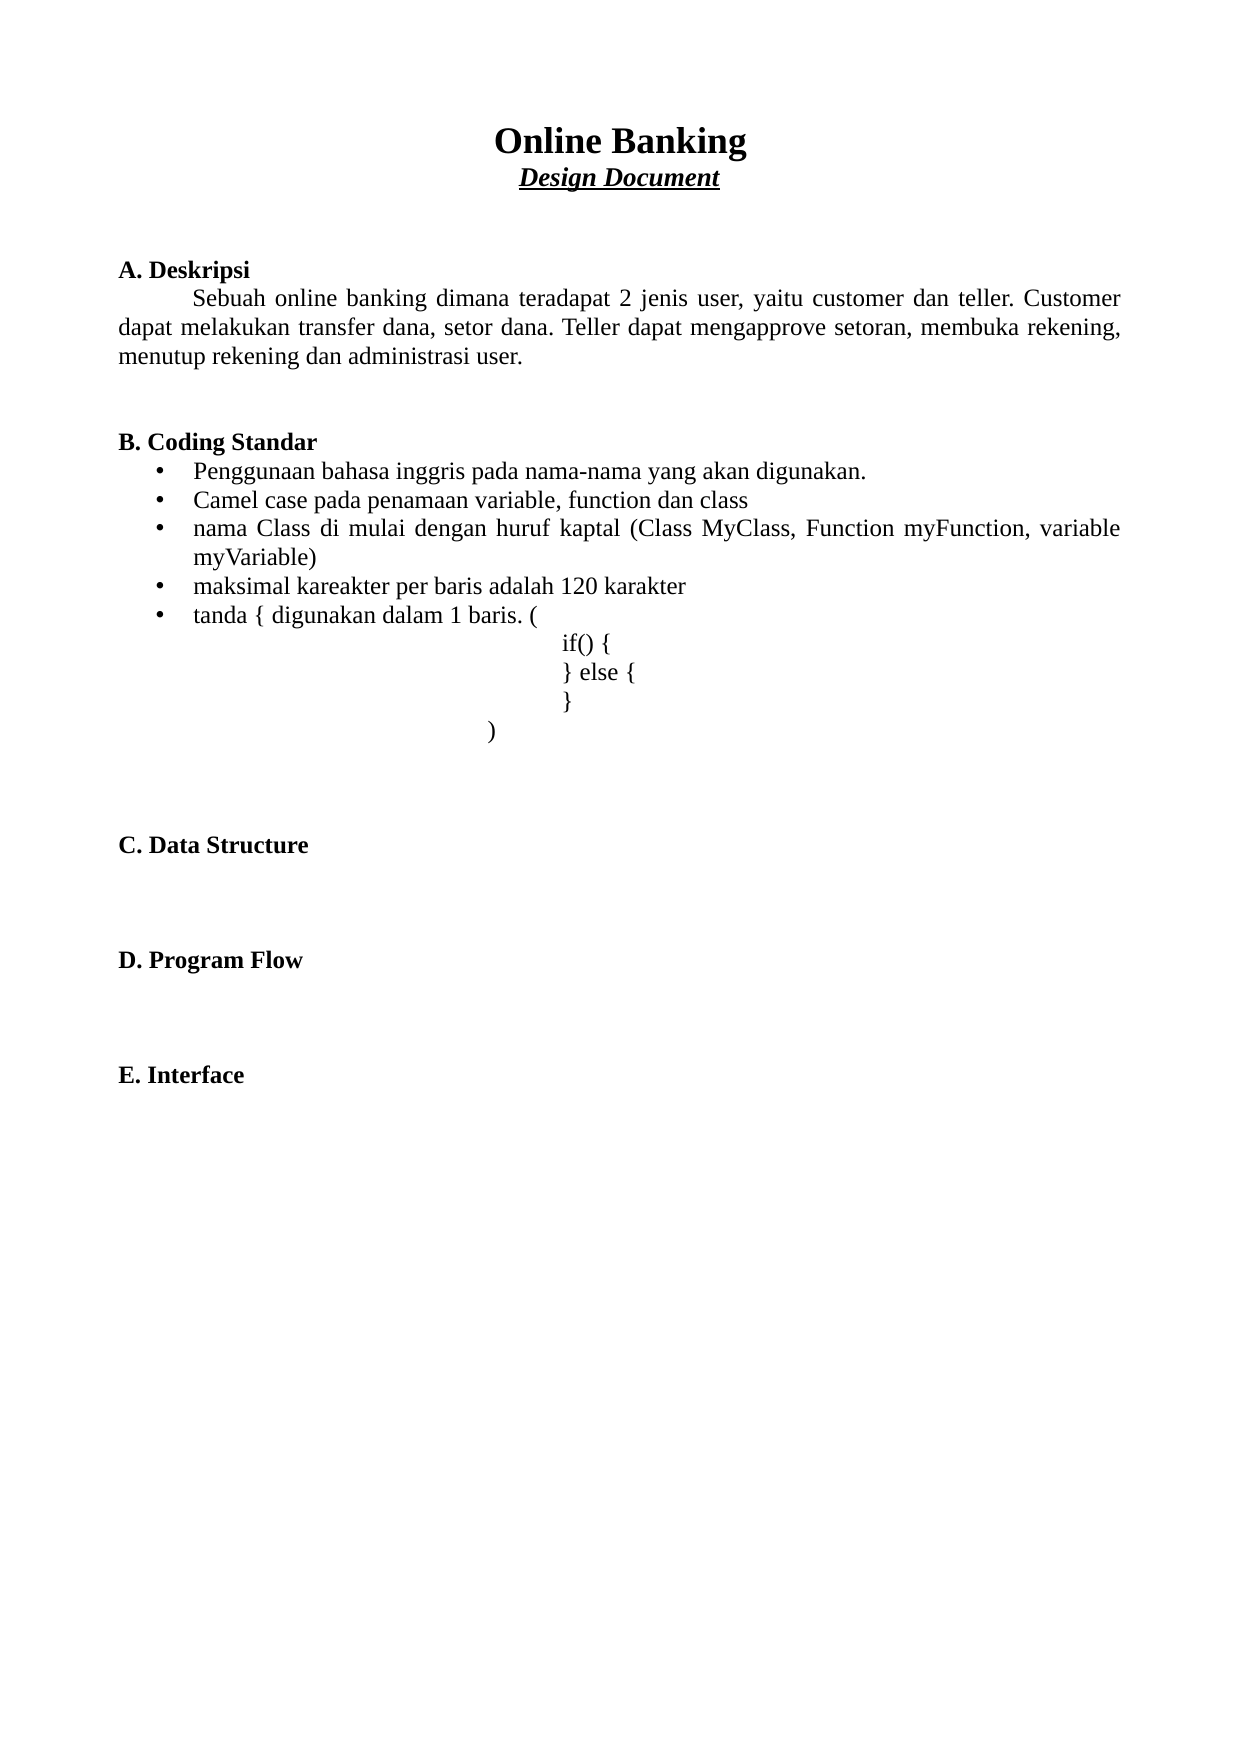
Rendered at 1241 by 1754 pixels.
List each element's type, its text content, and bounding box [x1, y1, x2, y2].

text Sebuah online banking dimana teradapat 2 jenis user, yaitu customer dan teller. Customer dapat melakukan transfer dana, setor dana. Teller dapat mengapprove setoran, membuka rekening, menutup rekening dan administrasi user. [118, 283, 1122, 370]
text E. Interface [118, 1060, 1122, 1088]
text A. Deskripsi [118, 255, 1122, 283]
text Design Document [118, 161, 1122, 192]
text Online Banking [118, 118, 1122, 161]
text B. Coding Standar [118, 427, 1122, 456]
list tanda { digunakan dalam 1 baris. ( [156, 600, 1122, 628]
text D. Program Flow [118, 945, 1122, 973]
list maksimal kareakter per baris adalah 120 karakter [156, 571, 1122, 600]
text C. Data Structure [118, 830, 1122, 858]
text ) [118, 715, 1122, 743]
list nama Class di mulai dengan huruf kaptal (Class MyClass, Function myFunction, variable myVariable) [156, 513, 1122, 571]
text } else { [118, 657, 1122, 686]
list Penggunaan bahasa inggris pada nama-nama yang akan digunakan. [156, 456, 1122, 485]
text } [118, 686, 1122, 715]
list Camel case pada penamaan variable, function dan class [156, 485, 1122, 513]
list if() { [493, 628, 1122, 657]
